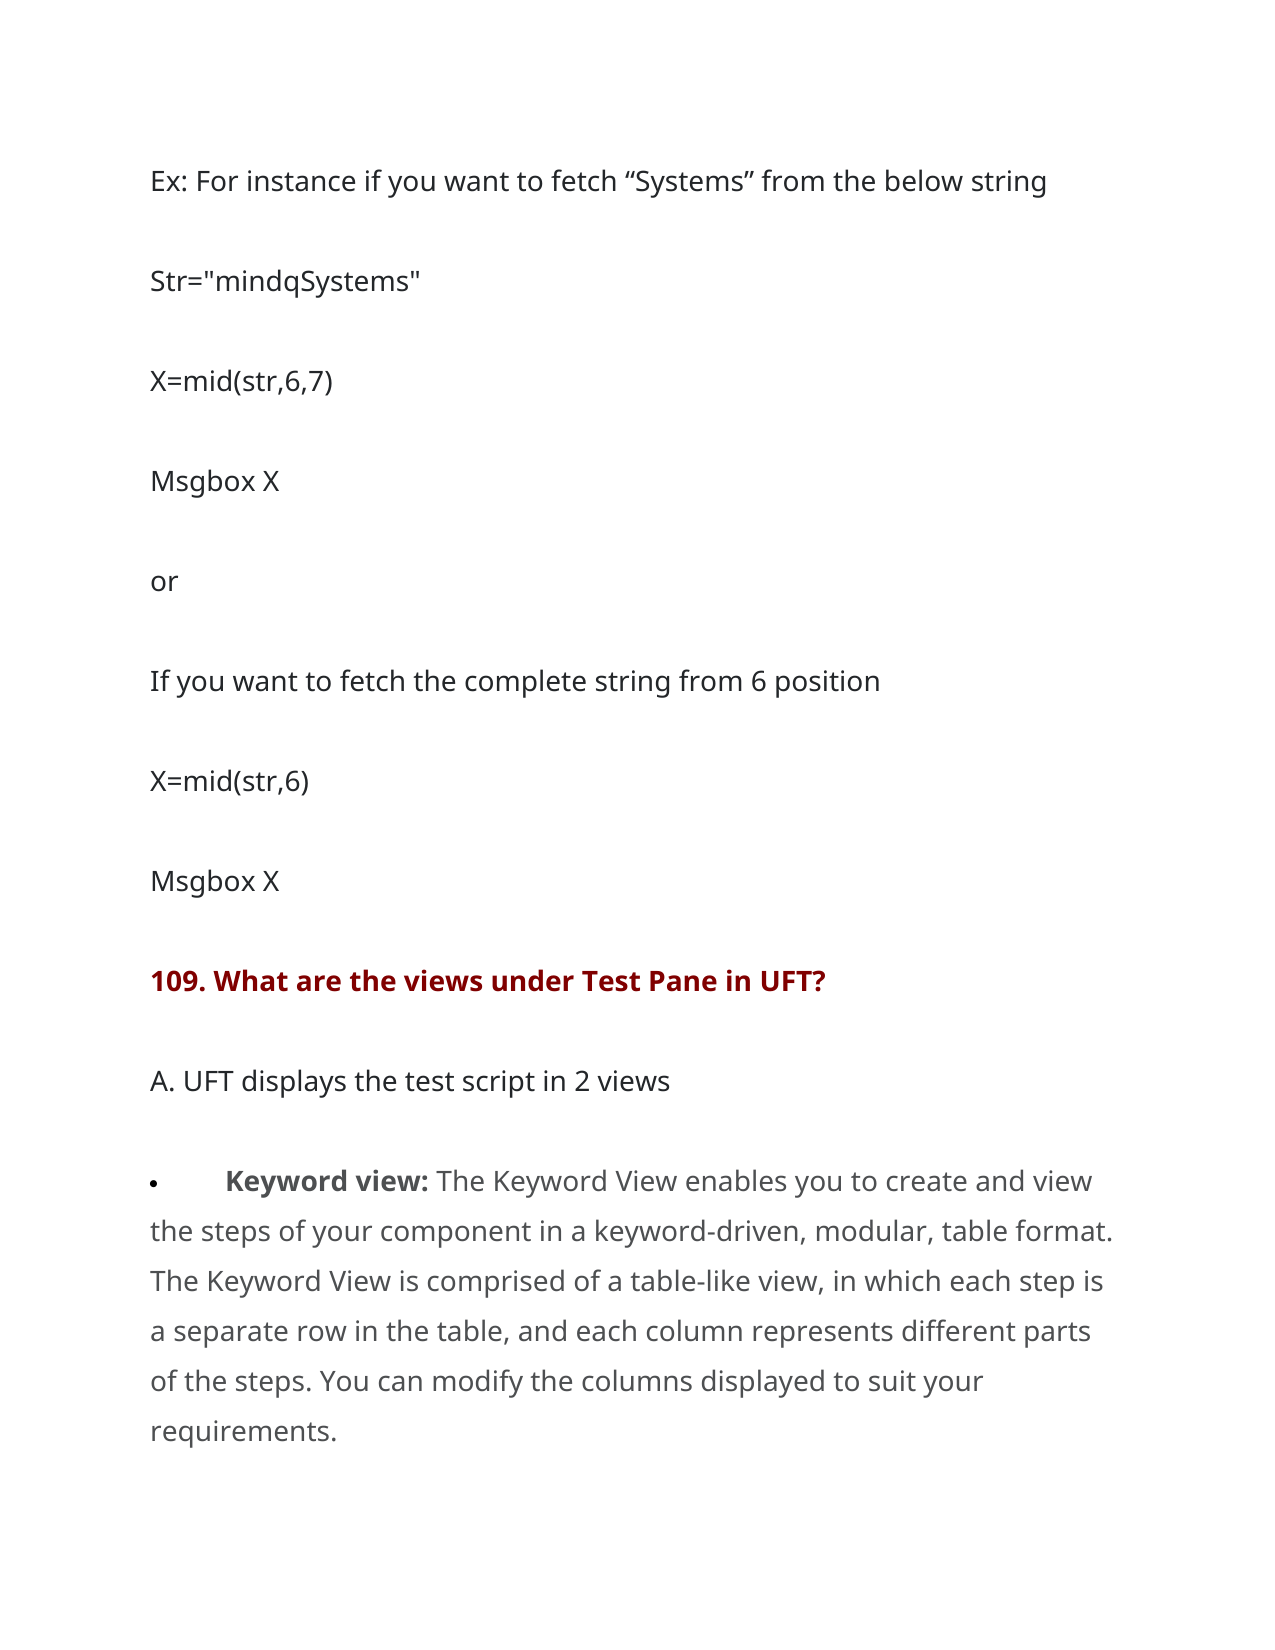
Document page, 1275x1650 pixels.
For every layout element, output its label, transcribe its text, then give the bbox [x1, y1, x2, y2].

list Keyword view: The Keyword View enables you to create and view the steps of your component in a keyword-driven, modular, table format. The Keyword View is comprised of a table-like view, in which each step is a separate row in the table, and each column represents different parts of the steps. You can modify the columns displayed to suit your requirements. [150, 1150, 1125, 1450]
text 109. What are the views under Test Pane in UFT? [150, 950, 1125, 1000]
text Str="mindqSystems" [150, 250, 1125, 300]
text X=mid(str,6) [150, 750, 1125, 800]
text Msgbox X [150, 850, 1125, 900]
text Ex: For instance if you want to fetch “Systems” from the below string [150, 150, 1125, 200]
text A. UFT displays the test script in 2 views [150, 1050, 1125, 1100]
text Msgbox X [150, 450, 1125, 500]
text If you want to fetch the complete string from 6 position [150, 650, 1125, 700]
text or [150, 550, 1125, 600]
text X=mid(str,6,7) [150, 350, 1125, 400]
